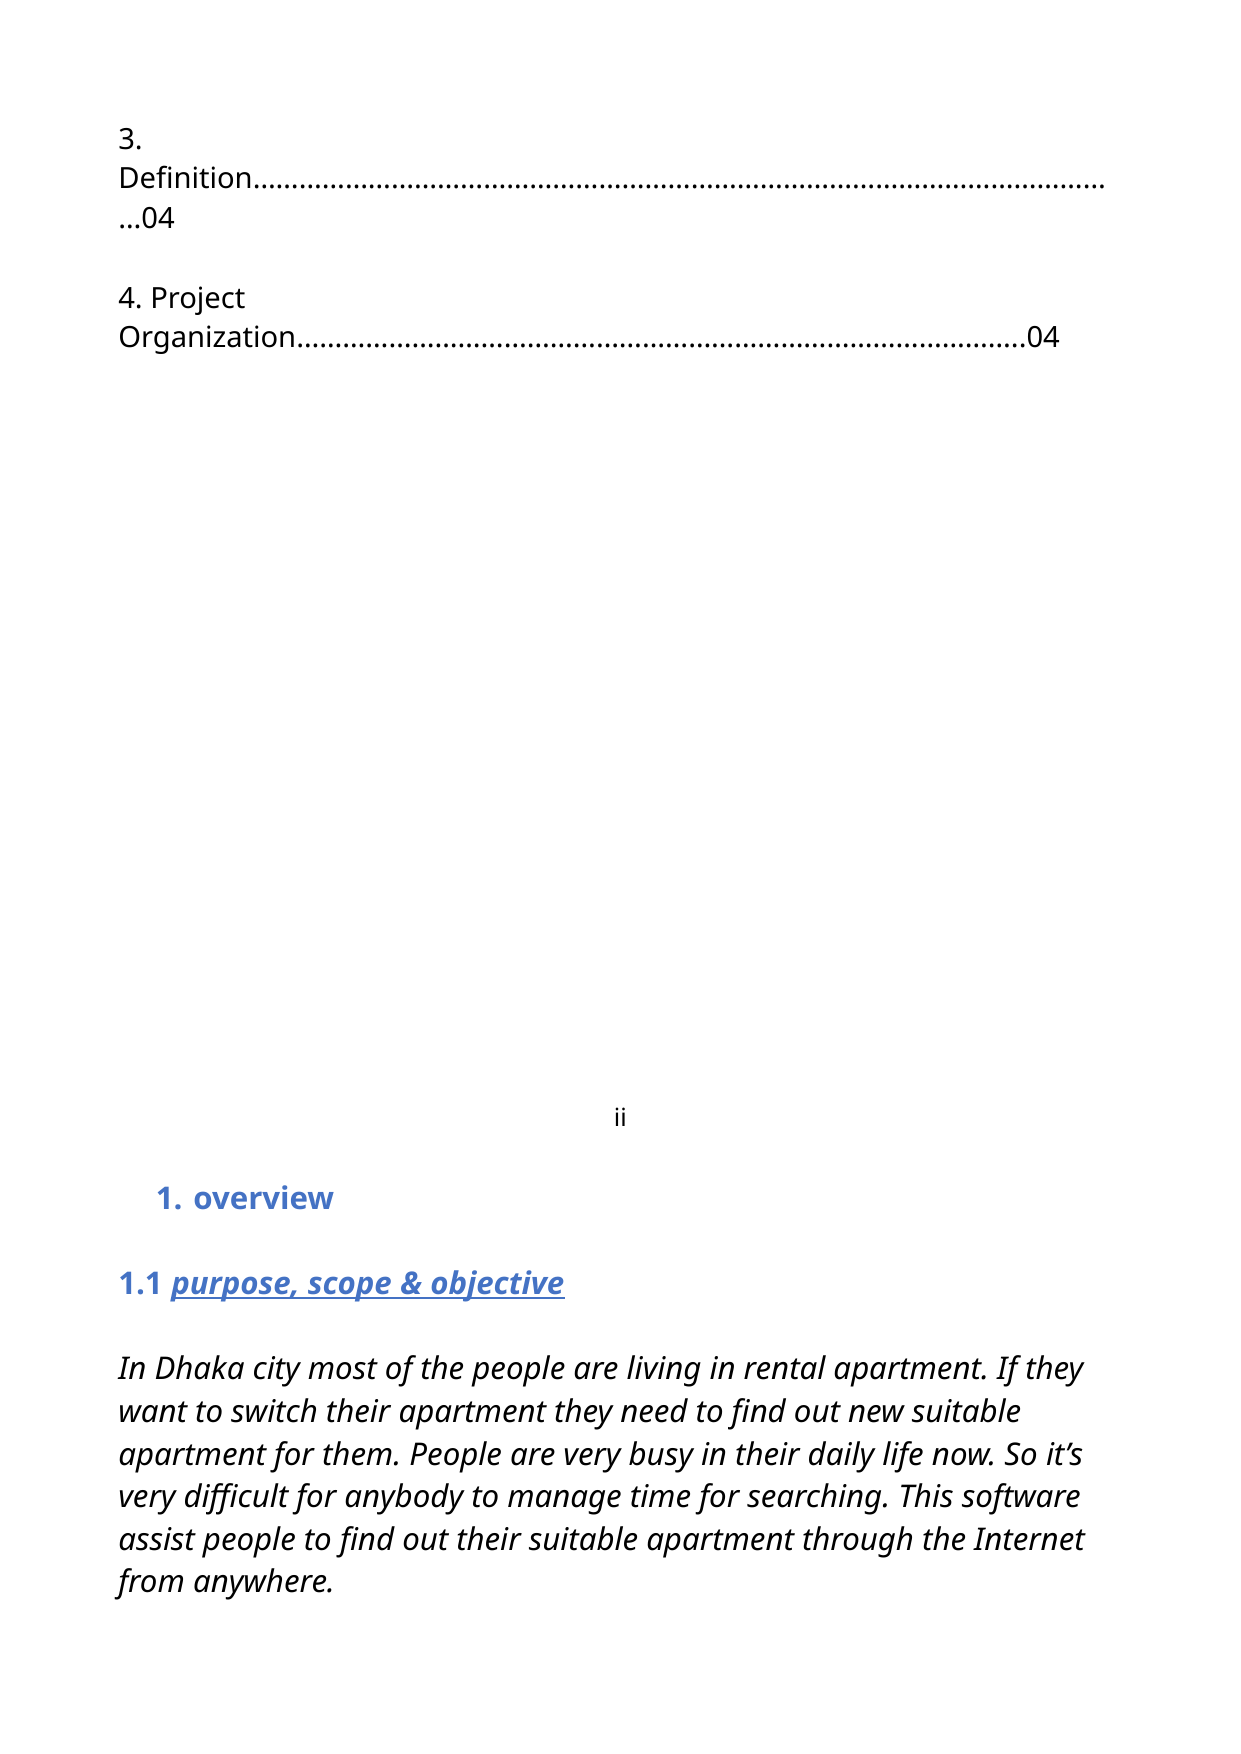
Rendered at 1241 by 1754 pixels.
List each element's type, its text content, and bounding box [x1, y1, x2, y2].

text ii [118, 1099, 1122, 1133]
text In Dhaka city most of the people are living in rental apartment. If they want to switch their apartment they need to find out new suitable apartment for them. People are very busy in their daily life now. So it’s very difficult for anybody to manage time for searching. This software assist people to find out their suitable apartment through the Internet from anywhere. [118, 1346, 1122, 1602]
text 1.1 purpose, scope & objective [118, 1261, 1122, 1304]
text 3. Definition……………………………………………………………………………………………………04 [118, 118, 1122, 237]
text 4. Project Organization…………………………………………………………………………………..04 [118, 277, 1122, 356]
list overview [156, 1176, 1122, 1218]
